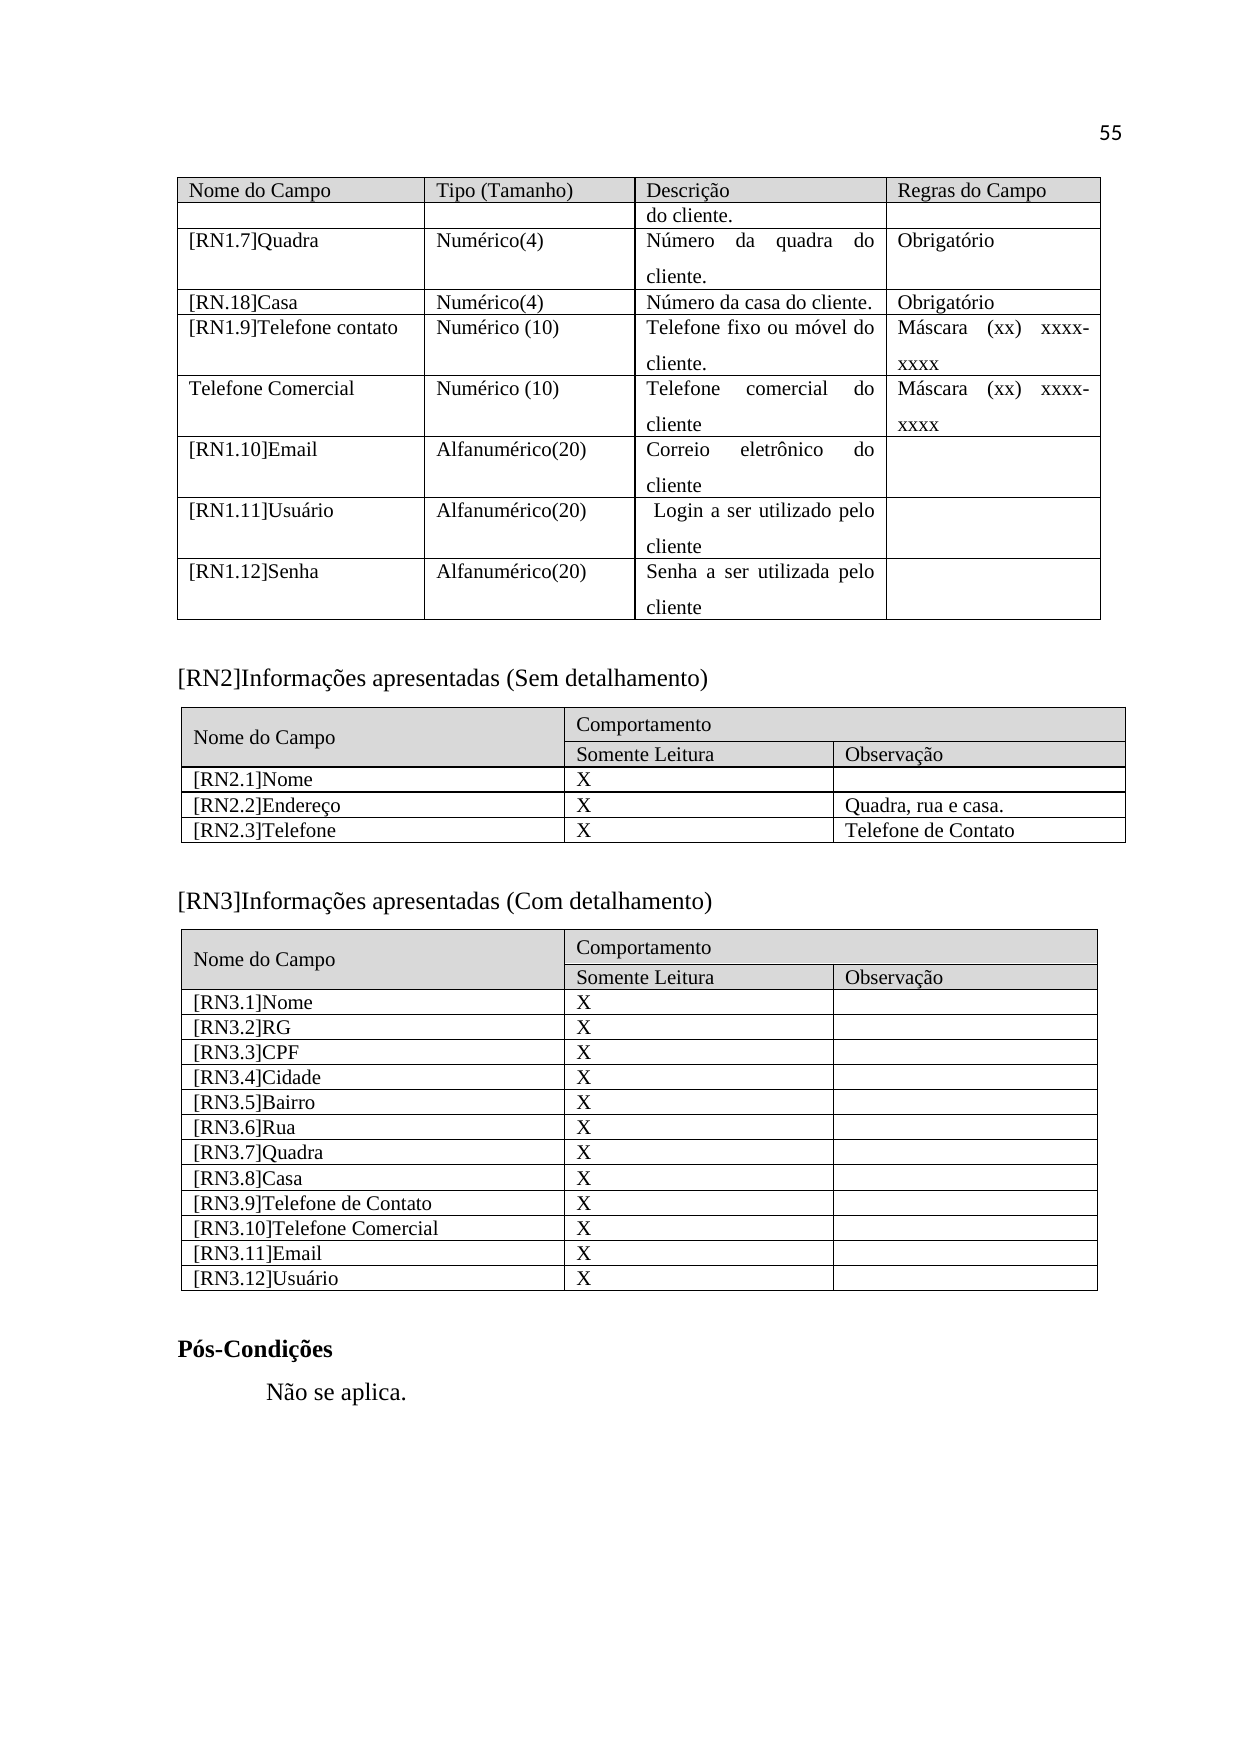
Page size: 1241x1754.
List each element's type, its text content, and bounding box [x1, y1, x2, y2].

table_cell [834, 1165, 1097, 1189]
table_cell [425, 203, 634, 227]
table_cell [834, 1191, 1097, 1214]
table_cell Máscara (xx) xxxx-xxxx [887, 376, 1100, 436]
table_cell Observação [834, 742, 1125, 766]
table_cell [RN3.4]Cidade [182, 1065, 564, 1089]
table_cell [834, 1015, 1097, 1039]
table_cell X [565, 1216, 833, 1240]
table_cell X [565, 1241, 833, 1265]
table_cell Alfanumérico(20) [425, 498, 634, 558]
table_cell X [565, 1165, 833, 1189]
table_header Tipo (Tamanho) [425, 178, 634, 202]
table_cell [RN2.3]Telefone [182, 818, 564, 842]
table_cell X [565, 1090, 833, 1114]
table_cell Máscara (xx) xxxx-xxxx [887, 315, 1100, 375]
table_cell [RN3.7]Quadra [182, 1140, 564, 1164]
table_cell [RN3.12]Usuário [182, 1266, 564, 1290]
table_header Nome do Campo [182, 708, 564, 766]
table_cell [834, 768, 1125, 791]
table_cell Quadra, rua e casa. [834, 793, 1125, 817]
table_cell [RN1.7]Quadra [178, 229, 424, 288]
table_cell [RN.18]Casa [178, 290, 424, 314]
table_cell Somente Leitura [565, 965, 833, 989]
table_cell Somente Leitura [565, 742, 833, 766]
text Pós-Condições [177, 1334, 1122, 1363]
table_cell [RN3.5]Bairro [182, 1090, 564, 1114]
table_cell Telefone comercial do cliente [636, 376, 886, 436]
table_cell [834, 1266, 1097, 1290]
table_cell [834, 1090, 1097, 1114]
table_cell X [565, 1015, 833, 1039]
table_cell [887, 498, 1100, 558]
table_cell X [565, 1065, 833, 1089]
table_header Regras do Campo [887, 178, 1100, 202]
table_cell Login a ser utilizado pelo cliente [636, 498, 886, 558]
table_header Comportamento [565, 930, 1097, 963]
table_cell [834, 1040, 1097, 1064]
table_cell [RN3.9]Telefone de Contato [182, 1191, 564, 1214]
table_cell [RN3.3]CPF [182, 1040, 564, 1064]
table_cell [887, 203, 1100, 227]
table_cell X [565, 1191, 833, 1214]
table_cell X [565, 1040, 833, 1064]
table_cell [887, 559, 1100, 619]
table_cell X [565, 1266, 833, 1290]
table_cell [834, 1216, 1097, 1240]
table_cell Número da casa do cliente. [636, 290, 886, 314]
table_cell Numérico(4) [425, 290, 634, 314]
table_cell [RN3.6]Rua [182, 1115, 564, 1139]
table_cell [RN2.1]Nome [182, 768, 564, 791]
table_cell [RN3.11]Email [182, 1241, 564, 1265]
text [RN3]Informações apresentadas (Com detalhamento) [177, 886, 1122, 914]
text Não se aplica. [177, 1377, 1122, 1406]
table_cell [RN3.8]Casa [182, 1165, 564, 1189]
table_cell Telefone de Contato [834, 818, 1125, 842]
table_cell [RN1.12]Senha [178, 559, 424, 619]
table_cell X [565, 1140, 833, 1164]
table_cell Numérico (10) [425, 315, 634, 375]
table_cell [834, 1065, 1097, 1089]
table_cell X [565, 990, 833, 1014]
table_cell Telefone fixo ou móvel do cliente. [636, 315, 886, 375]
table_cell [RN3.1]Nome [182, 990, 564, 1014]
text [RN2]Informações apresentadas (Sem detalhamento) [177, 663, 1122, 692]
table_cell [834, 1115, 1097, 1139]
table_cell Telefone Comercial [178, 376, 424, 436]
table_cell [RN1.11]Usuário [178, 498, 424, 558]
table_cell Correio eletrônico do cliente [636, 437, 886, 497]
table_cell Alfanumérico(20) [425, 559, 634, 619]
table_header Nome do Campo [178, 178, 424, 202]
table_cell [RN2.2]Endereço [182, 793, 564, 817]
table_header Comportamento [565, 708, 1125, 741]
table_cell X [565, 1115, 833, 1139]
table_cell [887, 437, 1100, 497]
table_header Nome do Campo [182, 930, 564, 989]
table_cell [834, 990, 1097, 1014]
table_cell [RN1.10]Email [178, 437, 424, 497]
table_cell Senha a ser utilizada pelo cliente [636, 559, 886, 619]
table_cell [178, 203, 424, 227]
table_cell X [565, 818, 833, 842]
table_cell do cliente. [636, 203, 886, 227]
table_cell Obrigatório [887, 290, 1100, 314]
table_header Descrição [636, 178, 886, 202]
table_cell X [565, 768, 833, 791]
table_cell Alfanumérico(20) [425, 437, 634, 497]
table_cell Observação [834, 965, 1097, 989]
table_cell Numérico(4) [425, 229, 634, 288]
table_cell X [565, 793, 833, 817]
table_cell [834, 1241, 1097, 1265]
table_cell Número da quadra do cliente. [636, 229, 886, 288]
table_cell Numérico (10) [425, 376, 634, 436]
table_cell [RN1.9]Telefone contato [178, 315, 424, 375]
table_cell [RN3.2]RG [182, 1015, 564, 1039]
table_cell [RN3.10]Telefone Comercial [182, 1216, 564, 1240]
table_cell Obrigatório [887, 229, 1100, 288]
table_cell [834, 1140, 1097, 1164]
